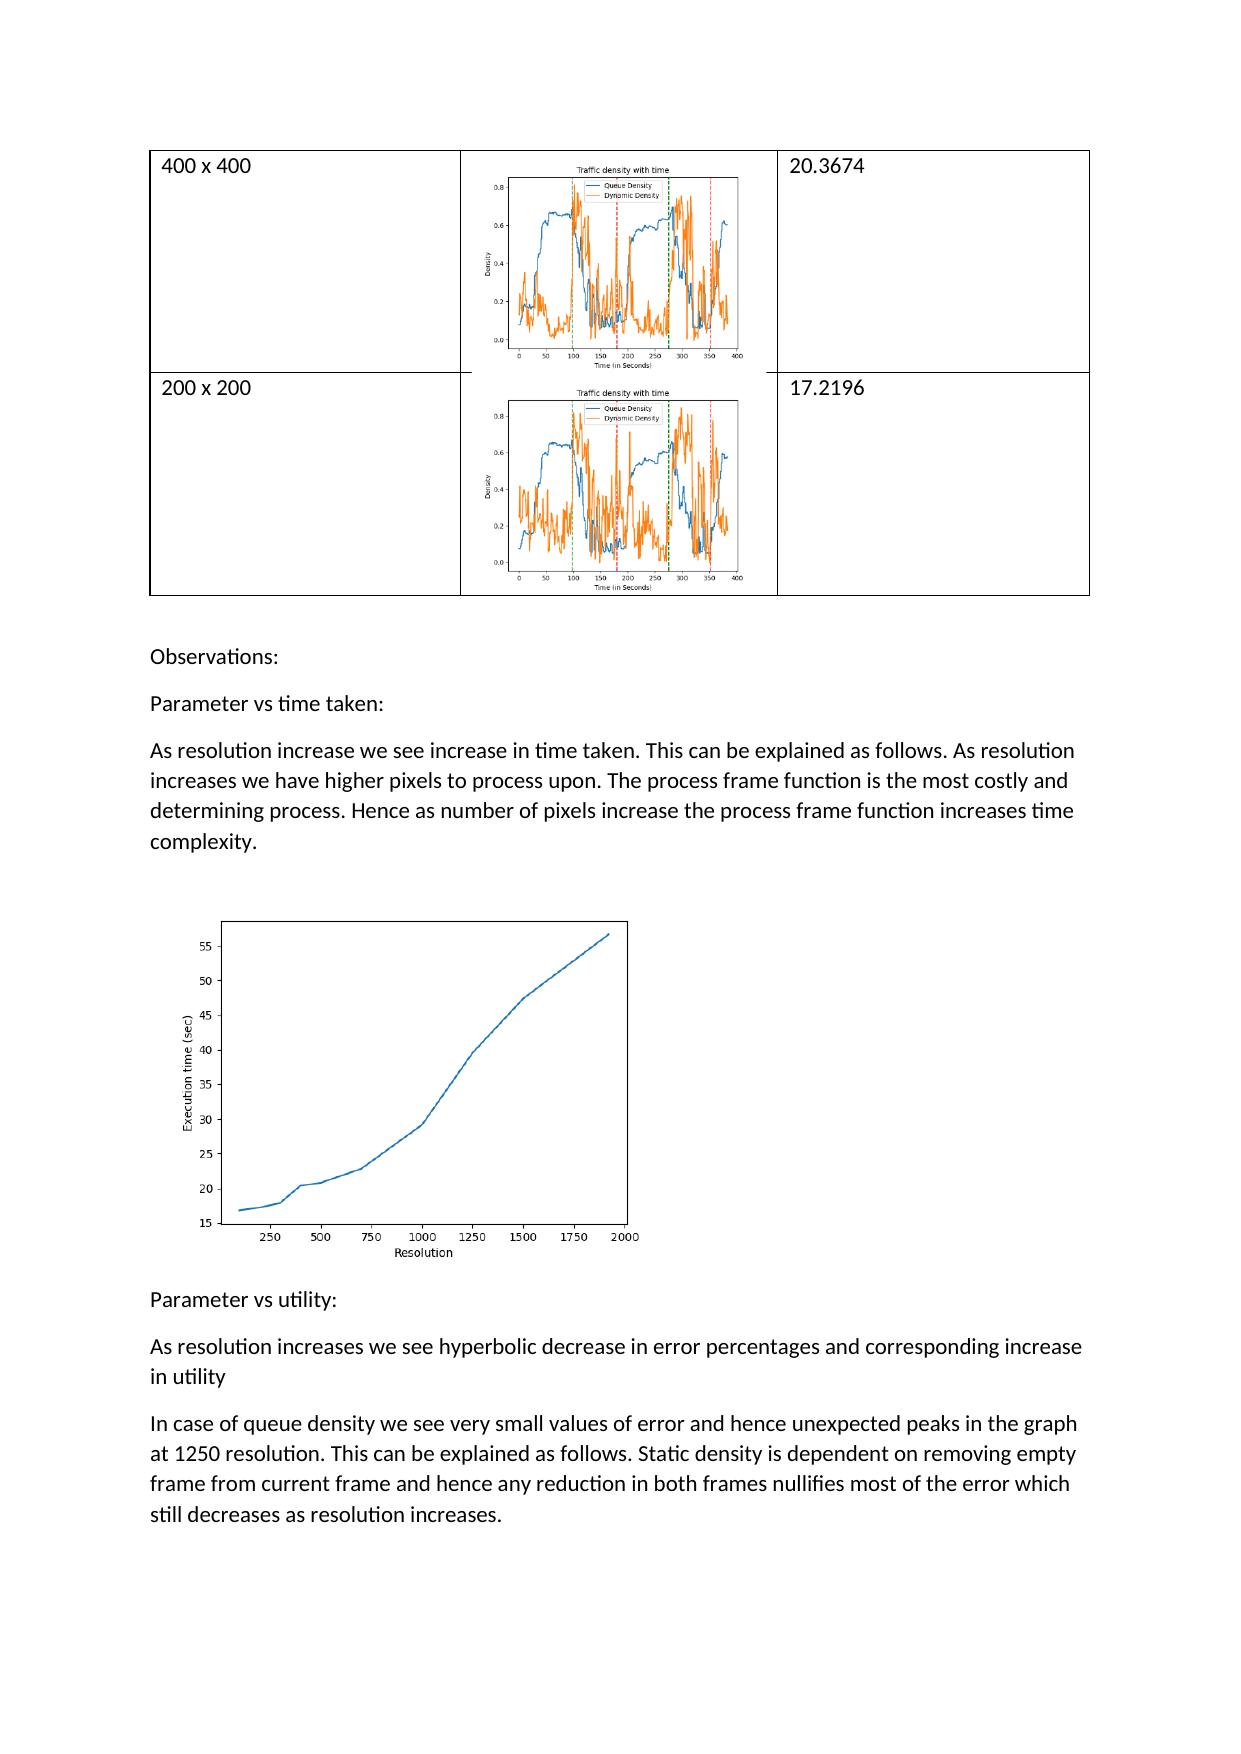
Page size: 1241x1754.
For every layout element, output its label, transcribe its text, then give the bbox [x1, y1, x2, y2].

table_cell 17.2196 [778, 373, 1089, 594]
text Parameter vs time taken: [150, 689, 1090, 717]
table_cell 200 x 200 [151, 373, 460, 594]
table_cell [767, 151, 777, 372]
picture [155, 873, 679, 1267]
table_cell 20.3674 [778, 151, 1089, 372]
text As resolution increases we see hyperbolic decrease in error percentages and corresponding increase in utility [150, 1332, 1090, 1390]
text Observations: [150, 642, 1090, 671]
text Parameter vs utility: [150, 1285, 1090, 1313]
table_cell [767, 373, 777, 594]
table_cell [461, 151, 471, 372]
text In case of queue density we see very small values of error and hence unexpected peaks in the graph at 1250 resolution. This can be explained as follows. Static density is dependent on removing empty frame from current frame and hence any reduction in both frames nullifies most of the error which still decreases as resolution increases. [150, 1409, 1090, 1528]
table_cell 400 x 400 [151, 151, 460, 372]
table_cell [461, 373, 471, 594]
picture [471, 151, 767, 595]
text As resolution increase we see increase in time taken. This can be explained as follows. As resolution increases we have higher pixels to process upon. The process frame function is the most costly and determining process. Hence as number of pixels increase the process frame function increases time complexity. [150, 736, 1090, 855]
